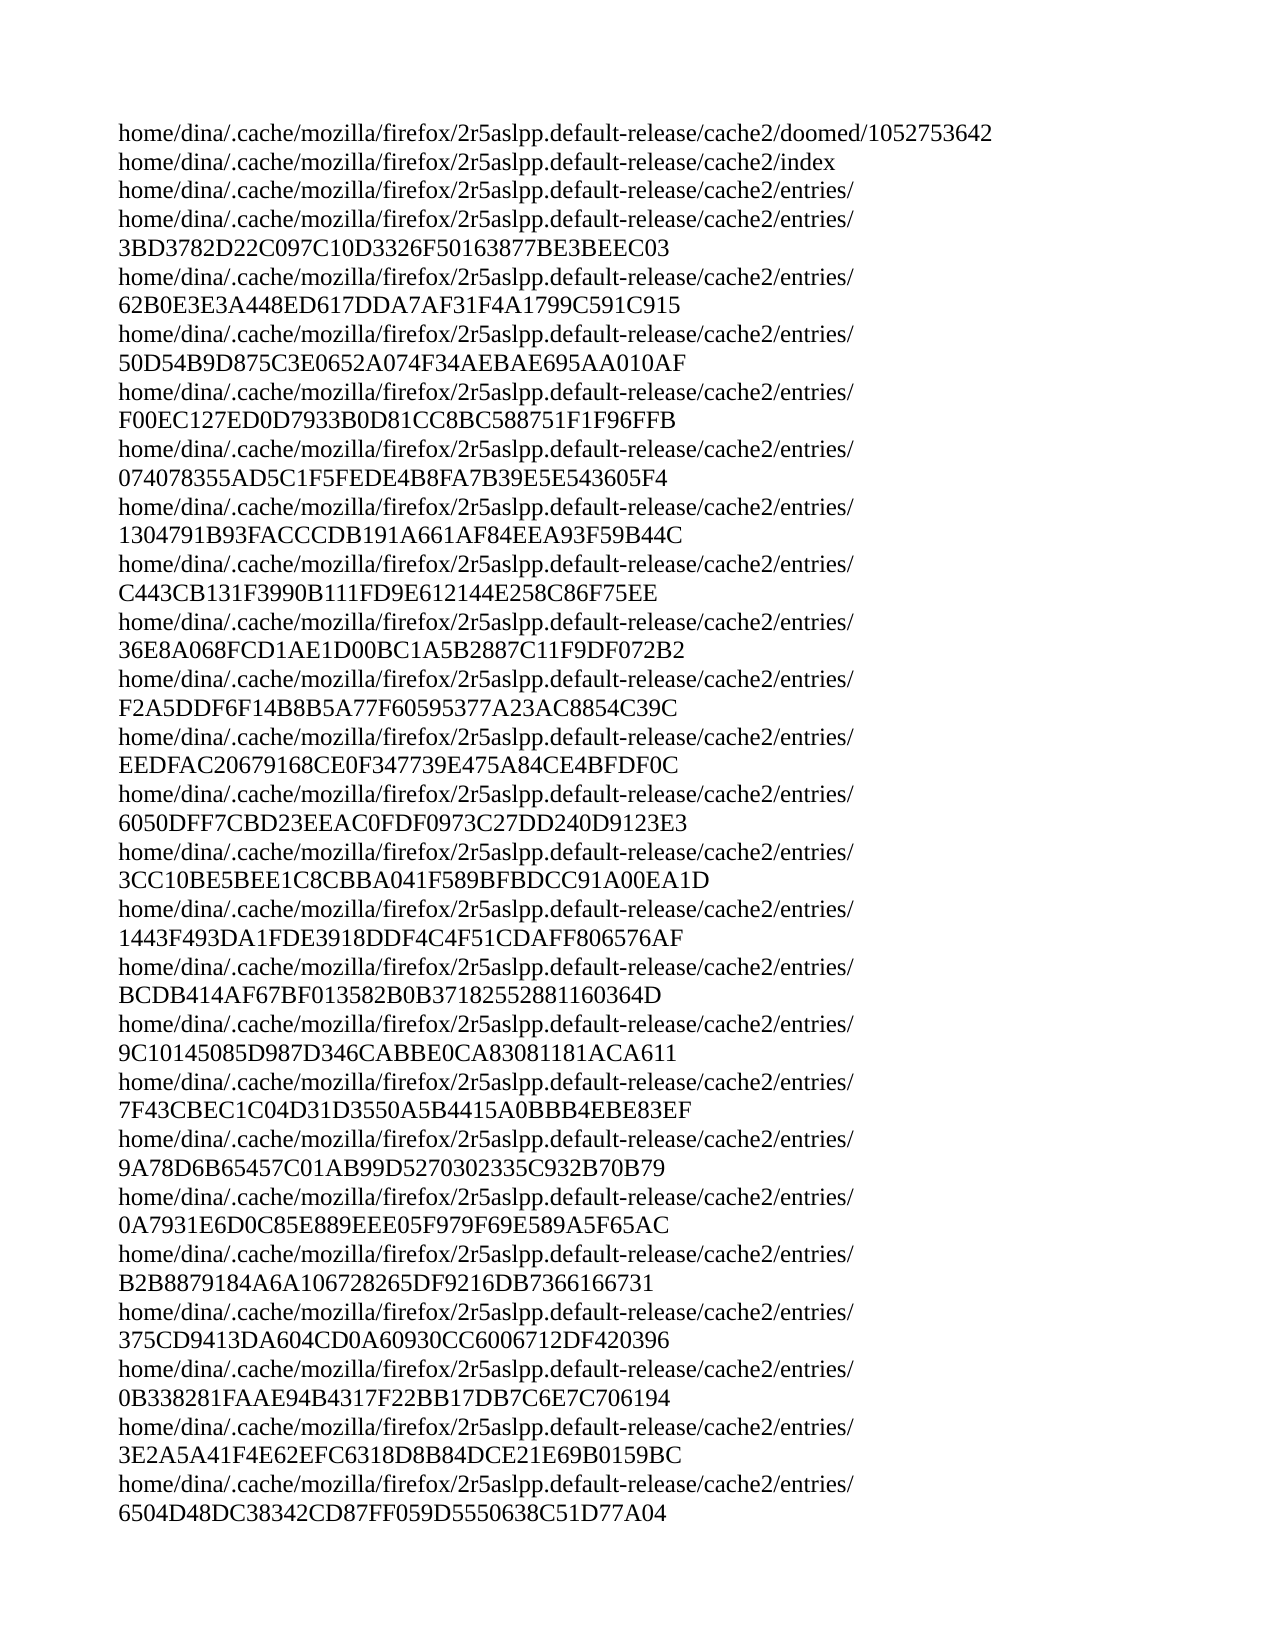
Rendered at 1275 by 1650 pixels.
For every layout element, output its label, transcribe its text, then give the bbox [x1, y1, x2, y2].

text home/dina/.cache/mozilla/firefox/2r5aslpp.default-release/cache2/entries/62B0E3E3A448ED617DDA7AF31F4A1799C591C915 [118, 262, 1157, 319]
text home/dina/.cache/mozilla/firefox/2r5aslpp.default-release/cache2/entries/50D54B9D875C3E0652A074F34AEBAE695AA010AF [118, 319, 1157, 377]
text home/dina/.cache/mozilla/firefox/2r5aslpp.default-release/cache2/entries/F2A5DDF6F14B8B5A77F60595377A23AC8854C39C [118, 664, 1157, 722]
text home/dina/.cache/mozilla/firefox/2r5aslpp.default-release/cache2/entries/0B338281FAAE94B4317F22BB17DB7C6E7C706194 [118, 1354, 1157, 1412]
text home/dina/.cache/mozilla/firefox/2r5aslpp.default-release/cache2/entries/6504D48DC38342CD87FF059D5550638C51D77A04 [118, 1469, 1157, 1527]
text home/dina/.cache/mozilla/firefox/2r5aslpp.default-release/cache2/entries/9A78D6B65457C01AB99D5270302335C932B70B79 [118, 1124, 1157, 1182]
text home/dina/.cache/mozilla/firefox/2r5aslpp.default-release/cache2/doomed/1052753642 [118, 118, 1157, 147]
text home/dina/.cache/mozilla/firefox/2r5aslpp.default-release/cache2/entries/3BD3782D22C097C10D3326F50163877BE3BEEC03 [118, 204, 1157, 262]
text home/dina/.cache/mozilla/firefox/2r5aslpp.default-release/cache2/entries/BCDB414AF67BF013582B0B37182552881160364D [118, 952, 1157, 1009]
text home/dina/.cache/mozilla/firefox/2r5aslpp.default-release/cache2/index [118, 147, 1157, 176]
text home/dina/.cache/mozilla/firefox/2r5aslpp.default-release/cache2/entries/3E2A5A41F4E62EFC6318D8B84DCE21E69B0159BC [118, 1412, 1157, 1469]
text home/dina/.cache/mozilla/firefox/2r5aslpp.default-release/cache2/entries/074078355AD5C1F5FEDE4B8FA7B39E5E543605F4 [118, 434, 1157, 492]
text home/dina/.cache/mozilla/firefox/2r5aslpp.default-release/cache2/entries/375CD9413DA604CD0A60930CC6006712DF420396 [118, 1297, 1157, 1354]
text home/dina/.cache/mozilla/firefox/2r5aslpp.default-release/cache2/entries/B2B8879184A6A106728265DF9216DB7366166731 [118, 1239, 1157, 1297]
text home/dina/.cache/mozilla/firefox/2r5aslpp.default-release/cache2/entries/1443F493DA1FDE3918DDF4C4F51CDAFF806576AF [118, 894, 1157, 952]
text home/dina/.cache/mozilla/firefox/2r5aslpp.default-release/cache2/entries/1304791B93FACCCDB191A661AF84EEA93F59B44C [118, 492, 1157, 549]
text home/dina/.cache/mozilla/firefox/2r5aslpp.default-release/cache2/entries/7F43CBEC1C04D31D3550A5B4415A0BBB4EBE83EF [118, 1067, 1157, 1124]
text home/dina/.cache/mozilla/firefox/2r5aslpp.default-release/cache2/entries/3CC10BE5BEE1C8CBBA041F589BFBDCC91A00EA1D [118, 837, 1157, 894]
text home/dina/.cache/mozilla/firefox/2r5aslpp.default-release/cache2/entries/36E8A068FCD1AE1D00BC1A5B2887C11F9DF072B2 [118, 607, 1157, 664]
text home/dina/.cache/mozilla/firefox/2r5aslpp.default-release/cache2/entries/F00EC127ED0D7933B0D81CC8BC588751F1F96FFB [118, 377, 1157, 434]
text home/dina/.cache/mozilla/firefox/2r5aslpp.default-release/cache2/entries/0A7931E6D0C85E889EEE05F979F69E589A5F65AC [118, 1182, 1157, 1239]
text home/dina/.cache/mozilla/firefox/2r5aslpp.default-release/cache2/entries/9C10145085D987D346CABBE0CA83081181ACA611 [118, 1009, 1157, 1067]
text home/dina/.cache/mozilla/firefox/2r5aslpp.default-release/cache2/entries/C443CB131F3990B111FD9E612144E258C86F75EE [118, 549, 1157, 607]
text home/dina/.cache/mozilla/firefox/2r5aslpp.default-release/cache2/entries/6050DFF7CBD23EEAC0FDF0973C27DD240D9123E3 [118, 779, 1157, 837]
text home/dina/.cache/mozilla/firefox/2r5aslpp.default-release/cache2/entries/EEDFAC20679168CE0F347739E475A84CE4BFDF0C [118, 722, 1157, 779]
text home/dina/.cache/mozilla/firefox/2r5aslpp.default-release/cache2/entries/ [118, 176, 1157, 204]
